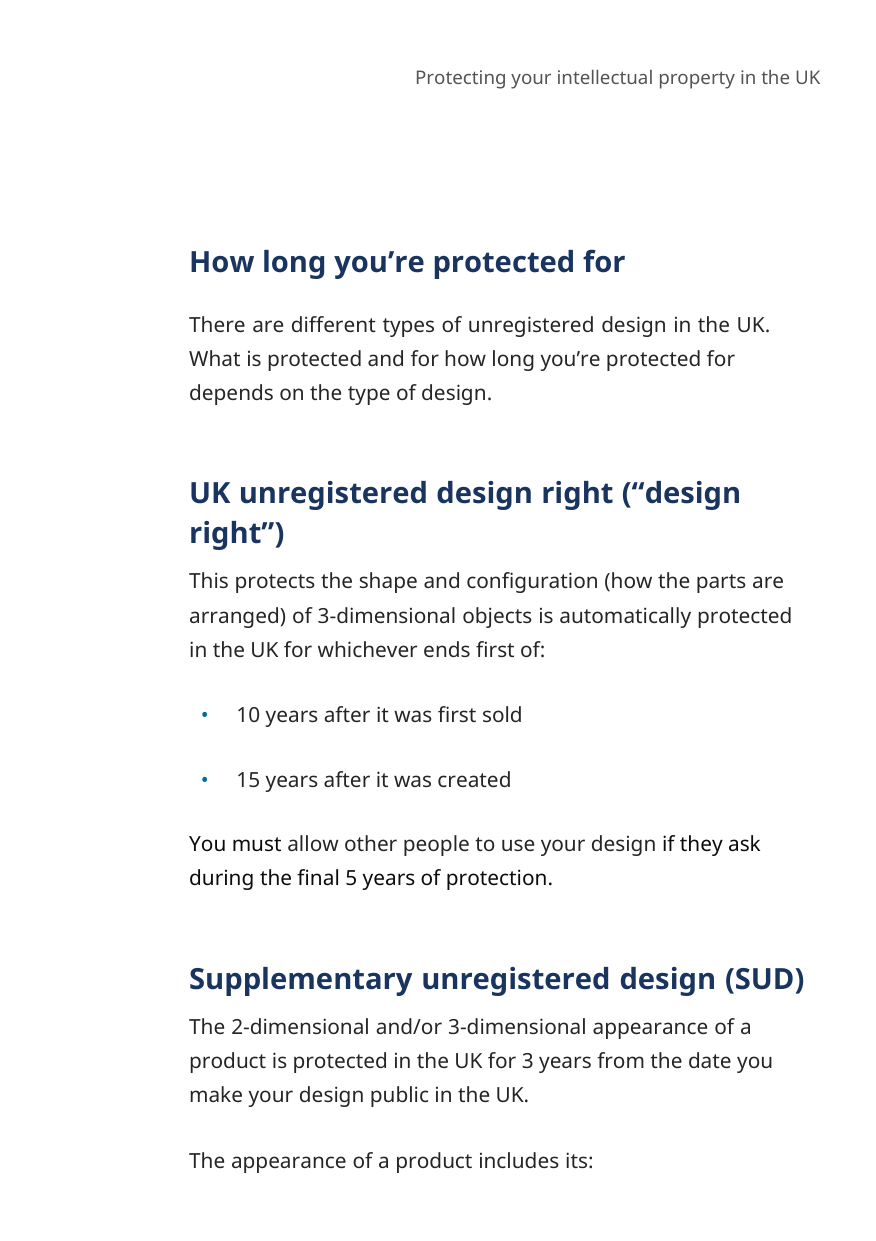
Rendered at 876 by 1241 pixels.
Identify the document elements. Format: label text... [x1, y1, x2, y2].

list 10 years after it was first sold [201, 700, 829, 728]
list 15 years after it was created [201, 765, 829, 793]
text The 2-dimensional and/or 3-dimensional appearance of a product is protected in the UK for 3 years from the date you make your design public in the UK. [189, 1012, 813, 1109]
subtitle UK unregistered design right (“design right”) [189, 473, 829, 552]
subtitle Supplementary unregistered design (SUD) [189, 958, 829, 998]
text This protects the shape and configuration (how the parts are arranged) of 3-dimensional objects is automatically protected in the UK for whichever ends first of: [189, 567, 805, 663]
text You must allow other people to use your design if they ask during the final 5 years of protection. [189, 829, 805, 892]
text There are different types of unregistered design in the UK. What is protected and for how long you’re protected for depends on the type of design. [189, 310, 808, 406]
subtitle How long you’re protected for [189, 241, 829, 281]
text The appearance of a product includes its: [189, 1146, 829, 1174]
